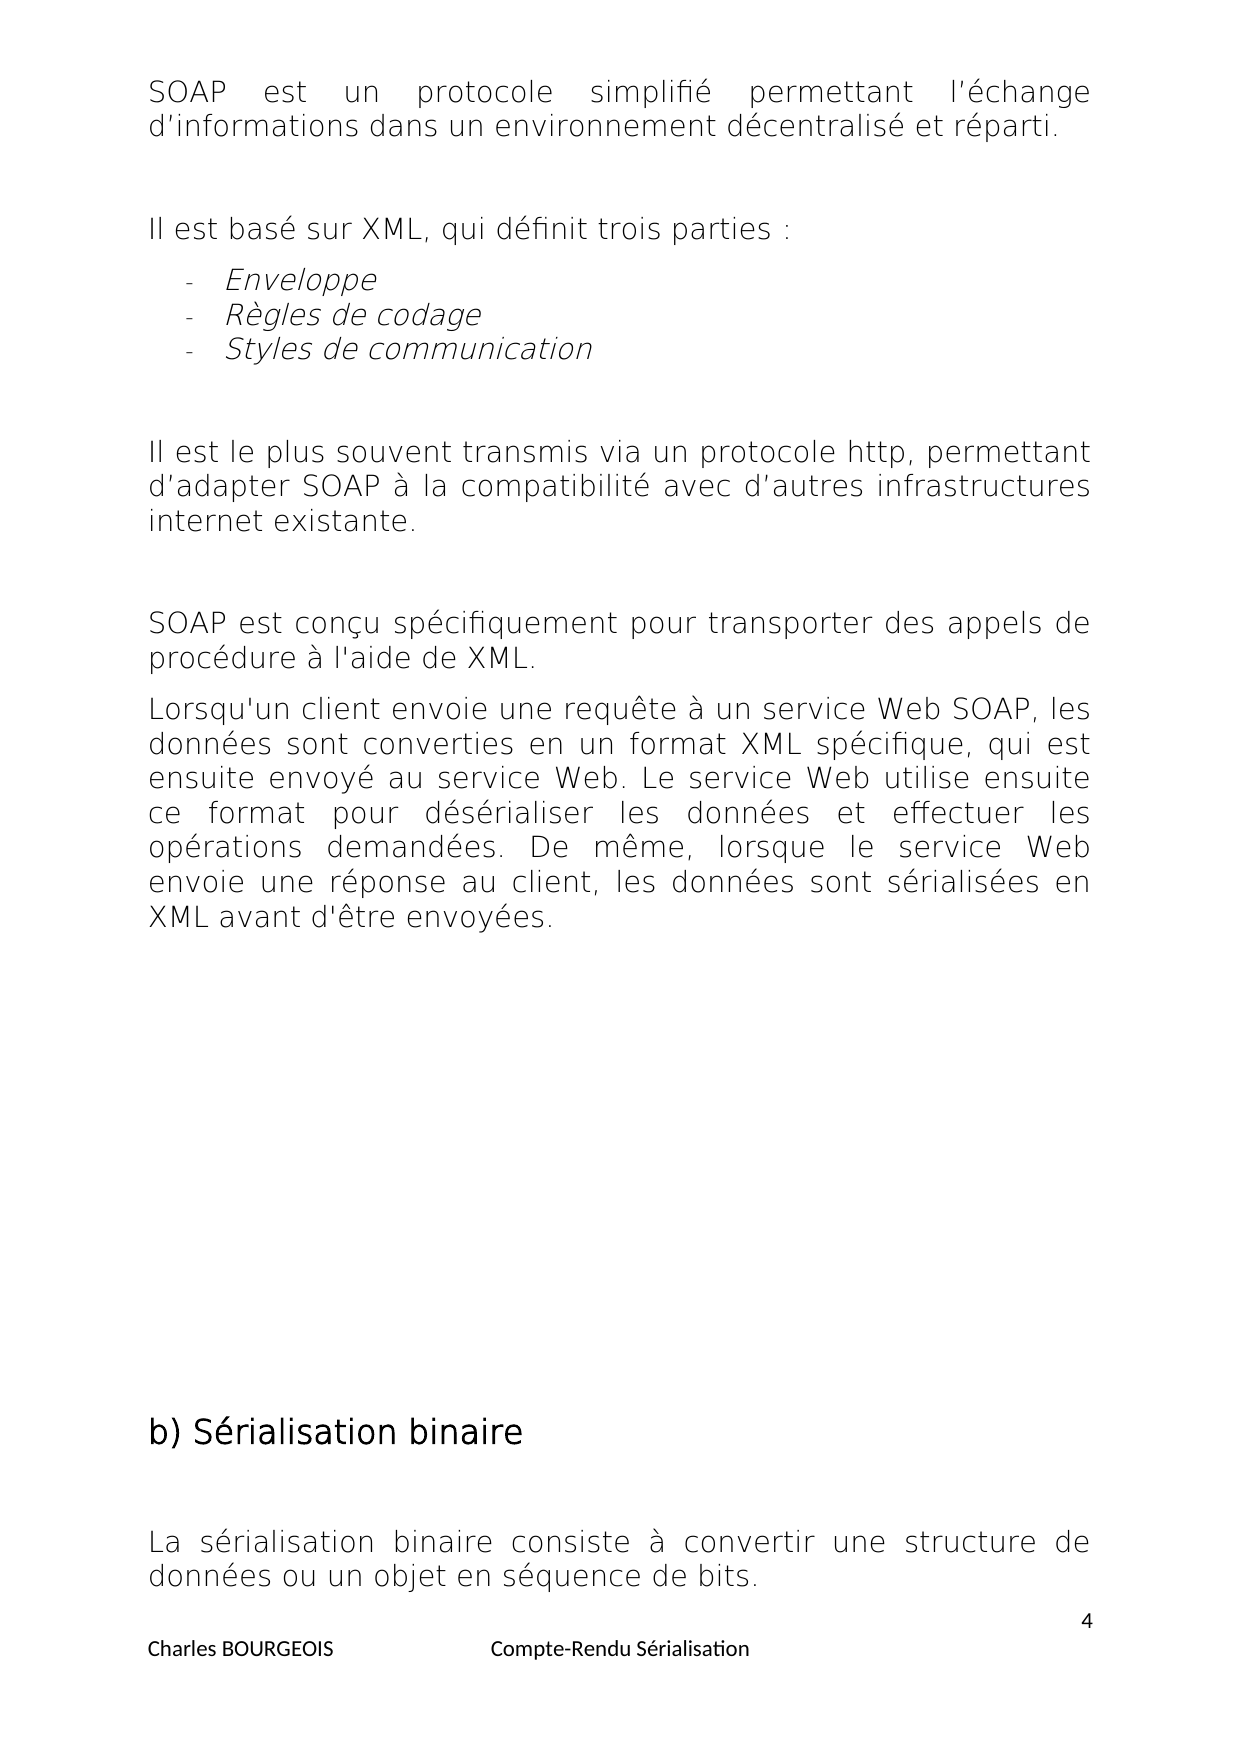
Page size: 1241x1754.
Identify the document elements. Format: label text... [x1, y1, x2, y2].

text Il est basé sur XML, qui définit trois parties : [148, 212, 1092, 246]
text SOAP est conçu spécifiquement pour transporter des appels de procédure à l'aide de XML. [148, 607, 1092, 675]
list Enveloppe [185, 263, 1092, 297]
text La sérialisation binaire consiste à convertir une structure de données ou un objet en séquence de bits. [148, 1525, 1092, 1593]
list Styles de communication [185, 332, 1092, 366]
text b) Sérialisation binaire [148, 1412, 1092, 1451]
text Il est le plus souvent transmis via un protocole http, permettant d’adapter SOAP à la compatibilité avec d’autres infrastructures internet existante. [148, 435, 1092, 538]
text Lorsqu'un client envoie une requête à un service Web SOAP, les données sont converties en un format XML spécifique, qui est ensuite envoyé au service Web. Le service Web utilise ensuite ce format pour désérialiser les données et effectuer les opérations demandées. De même, lorsque le service Web envoie une réponse au client, les données sont sérialisées en XML avant d'être envoyées. [148, 692, 1092, 934]
text SOAP est un protocole simplifié permettant l’échange d’informations dans un environnement décentralisé et réparti. [148, 75, 1092, 143]
list Règles de codage [185, 298, 1092, 332]
